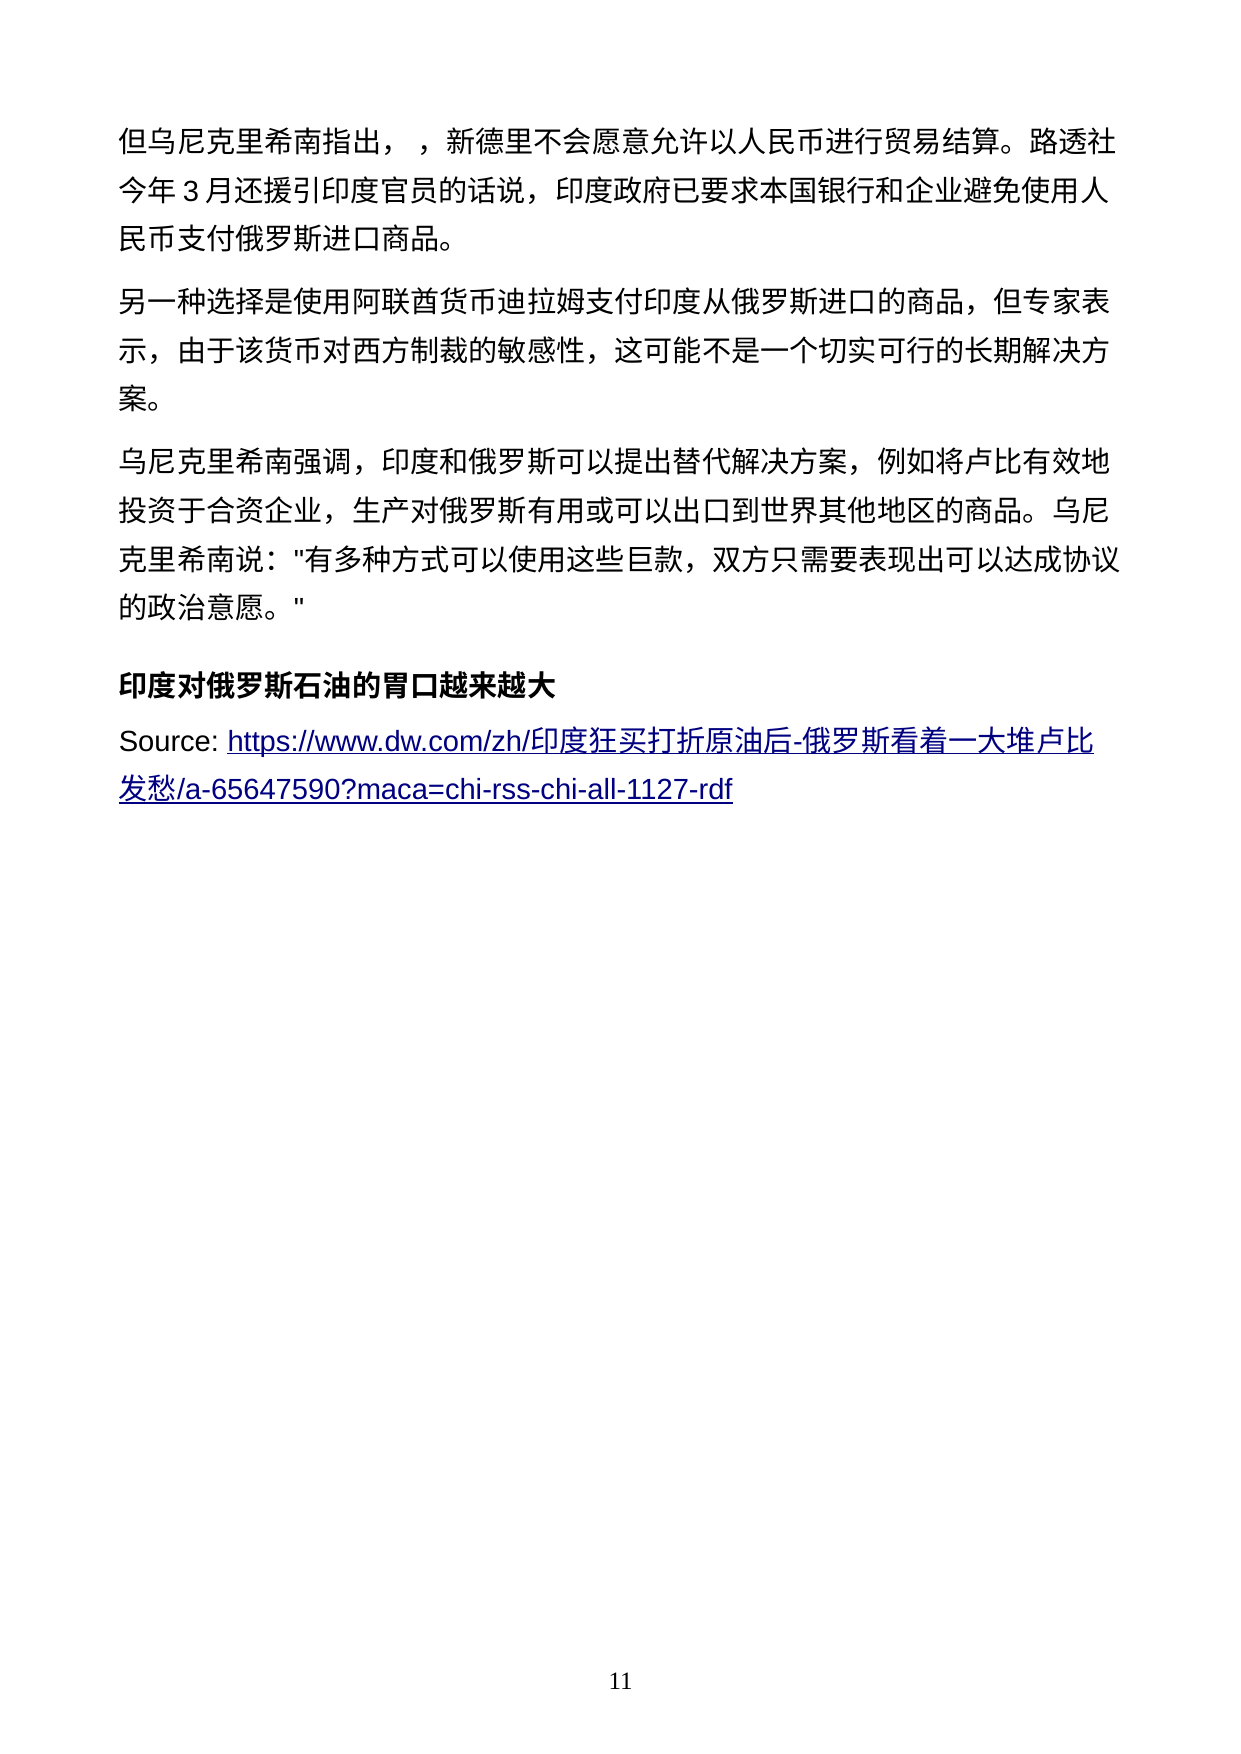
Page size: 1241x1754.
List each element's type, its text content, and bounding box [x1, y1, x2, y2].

text Source: https://www.dw.com/zh/印度狂买打折原油后-俄罗斯看着一大堆卢比发愁/a-65647590?maca=chi-rss-chi-all-1127-rdf [118, 717, 1122, 808]
text 乌尼克里希南强调，印度和俄罗斯可以提出替代解决方案，例如将卢比有效地投资于合资企业，生产对俄罗斯有用或可以出口到世界其他地区的商品。乌尼克里希南说："有多种方式可以使用这些巨款，双方只需要表现出可以达成协议的政治意愿。" [118, 439, 1122, 627]
subtitle 印度对俄罗斯石油的胃口越来越大 [118, 662, 1122, 704]
text 另一种选择是使用阿联酋货币迪拉姆支付印度从俄罗斯进口的商品，但专家表示，由于该货币对西方制裁的敏感性，这可能不是一个切实可行的长期解决方案。 [118, 279, 1122, 418]
text 但乌尼克里希南指出， ，新德里不会愿意允许以人民币进行贸易结算。路透社今年3月还援引印度官员的话说，印度政府已要求本国银行和企业避免使用人民币支付俄罗斯进口商品。 [118, 118, 1122, 258]
